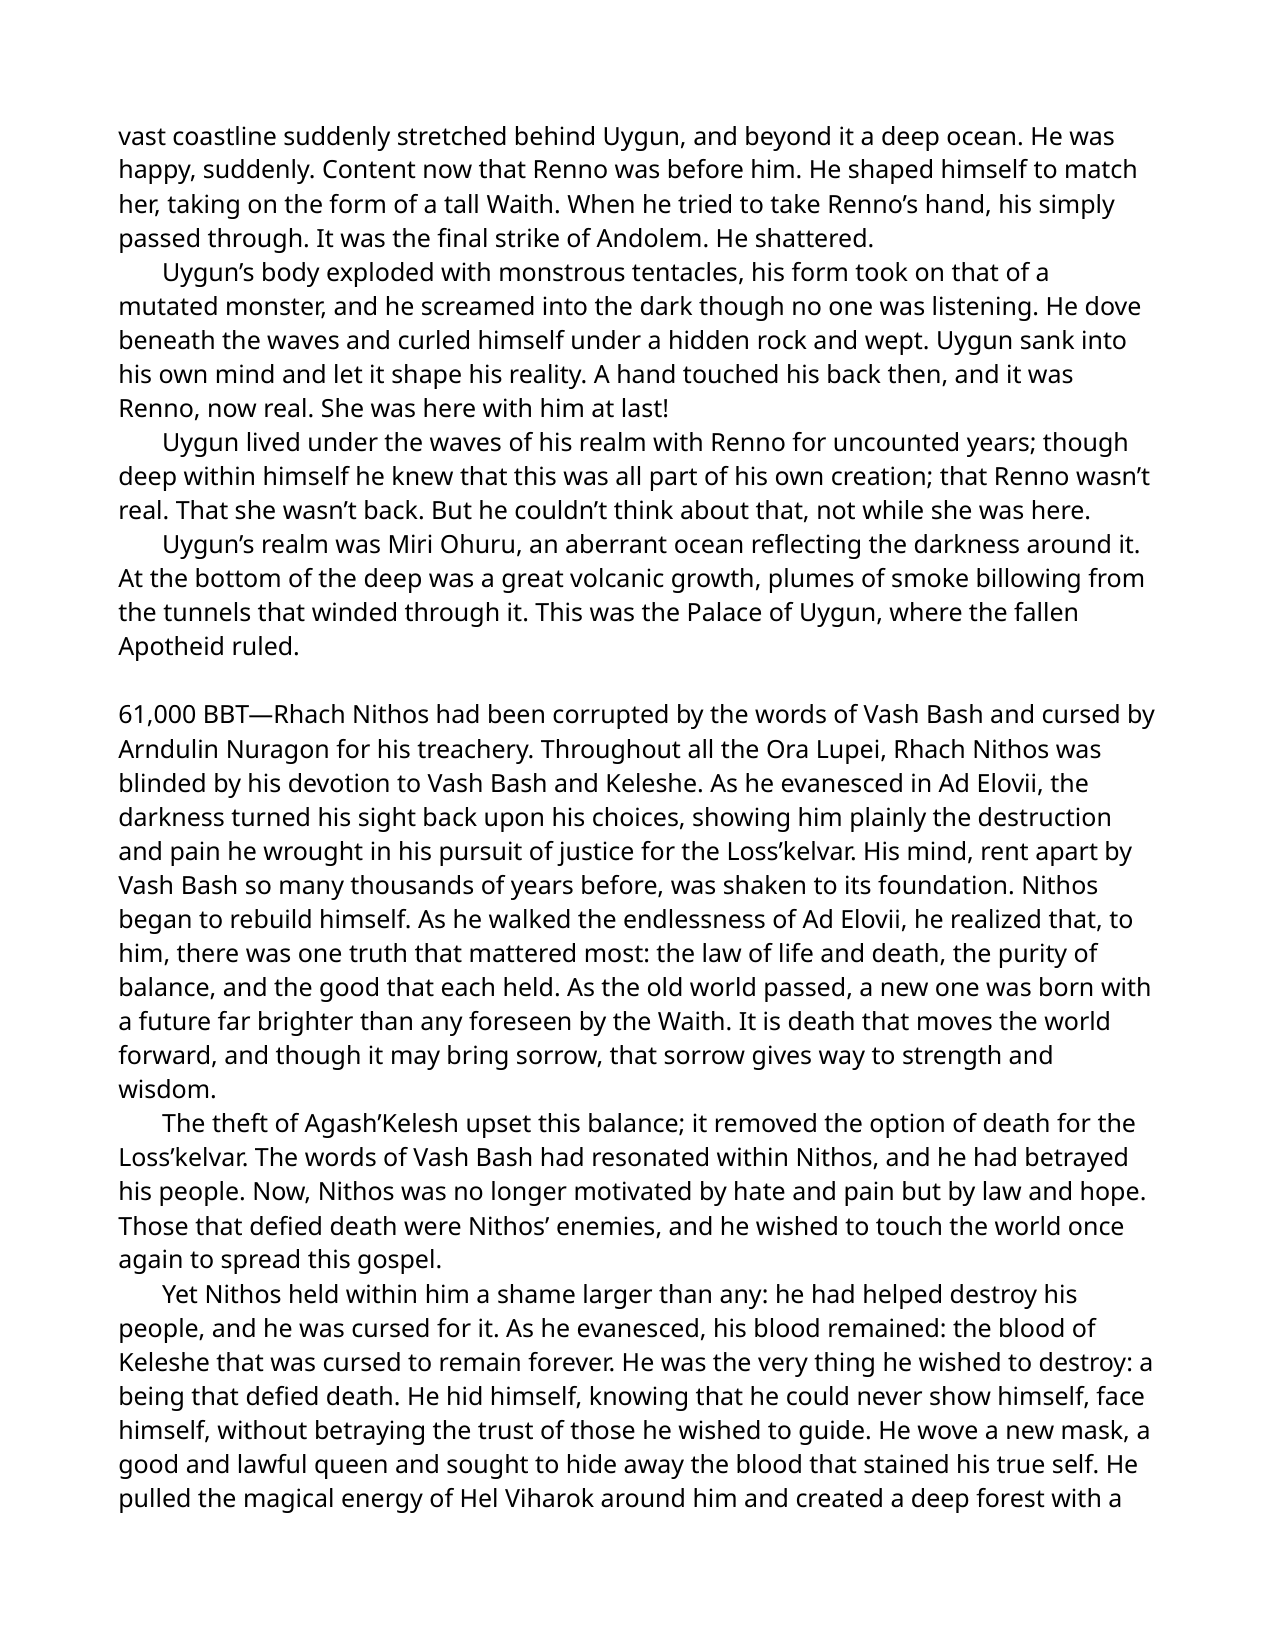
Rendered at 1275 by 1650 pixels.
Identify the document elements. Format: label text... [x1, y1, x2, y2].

text Uygun’s body exploded with monstrous tentacles, his form took on that of a mutated monster, and he screamed into the dark though no one was listening. He dove beneath the waves and curled himself under a hidden rock and wept. Uygun sank into his own mind and let it shape his reality. A hand touched his back then, and it was Renno, now real. She was here with him at last! [118, 254, 1157, 425]
text The theft of Agash’Kelesh upset this balance; it removed the option of death for the Loss’kelvar. The words of Vash Bash had resonated within Nithos, and he had betrayed his people. Now, Nithos was no longer motivated by hate and pain but by law and hope. Those that defied death were Nithos’ enemies, and he wished to touch the world once again to spread this gospel. [118, 1106, 1157, 1276]
text vast coastline suddenly stretched behind Uygun, and beyond it a deep ocean. He was happy, suddenly. Content now that Renno was before him. He shaped himself to match her, taking on the form of a tall Waith. When he tried to take Renno’s hand, his simply passed through. It was the final strike of Andolem. He shattered. [118, 118, 1157, 254]
text Yet Nithos held within him a shame larger than any: he had helped destroy his people, and he was cursed for it. As he evanesced, his blood remained: the blood of Keleshe that was cursed to remain forever. He was the very thing he wished to destroy: a being that defied death. He hid himself, knowing that he could never show himself, face himself, without betraying the trust of those he wished to guide. He wove a new mask, a good and lawful queen and sought to hide away the blood that stained his true self. He pulled the magical energy of Hel Viharok around him and created a deep forest with a [118, 1276, 1157, 1515]
text Uygun’s realm was Miri Ohuru, an aberrant ocean reflecting the darkness around it. At the bottom of the deep was a great volcanic growth, plumes of smoke billowing from the tunnels that winded through it. This was the Palace of Uygun, where the fallen Apotheid ruled. [118, 527, 1157, 663]
text 61,000 BBT—Rhach Nithos had been corrupted by the words of Vash Bash and cursed by Arndulin Nuragon for his treachery. Throughout all the Ora Lupei, Rhach Nithos was blinded by his devotion to Vash Bash and Keleshe. As he evanesced in Ad Elovii, the darkness turned his sight back upon his choices, showing him plainly the destruction and pain he wrought in his pursuit of justice for the Loss’kelvar. His mind, rent apart by Vash Bash so many thousands of years before, was shaken to its foundation. Nithos began to rebuild himself. As he walked the endlessness of Ad Elovii, he realized that, to him, there was one truth that mattered most: the law of life and death, the purity of balance, and the good that each held. As the old world passed, a new one was born with a future far brighter than any foreseen by the Waith. It is death that moves the world forward, and though it may bring sorrow, that sorrow gives way to strength and wisdom. [118, 697, 1157, 1106]
text Uygun lived under the waves of his realm with Renno for uncounted years; though deep within himself he knew that this was all part of his own creation; that Renno wasn’t real. That she wasn’t back. But he couldn’t think about that, not while she was here. [118, 425, 1157, 527]
